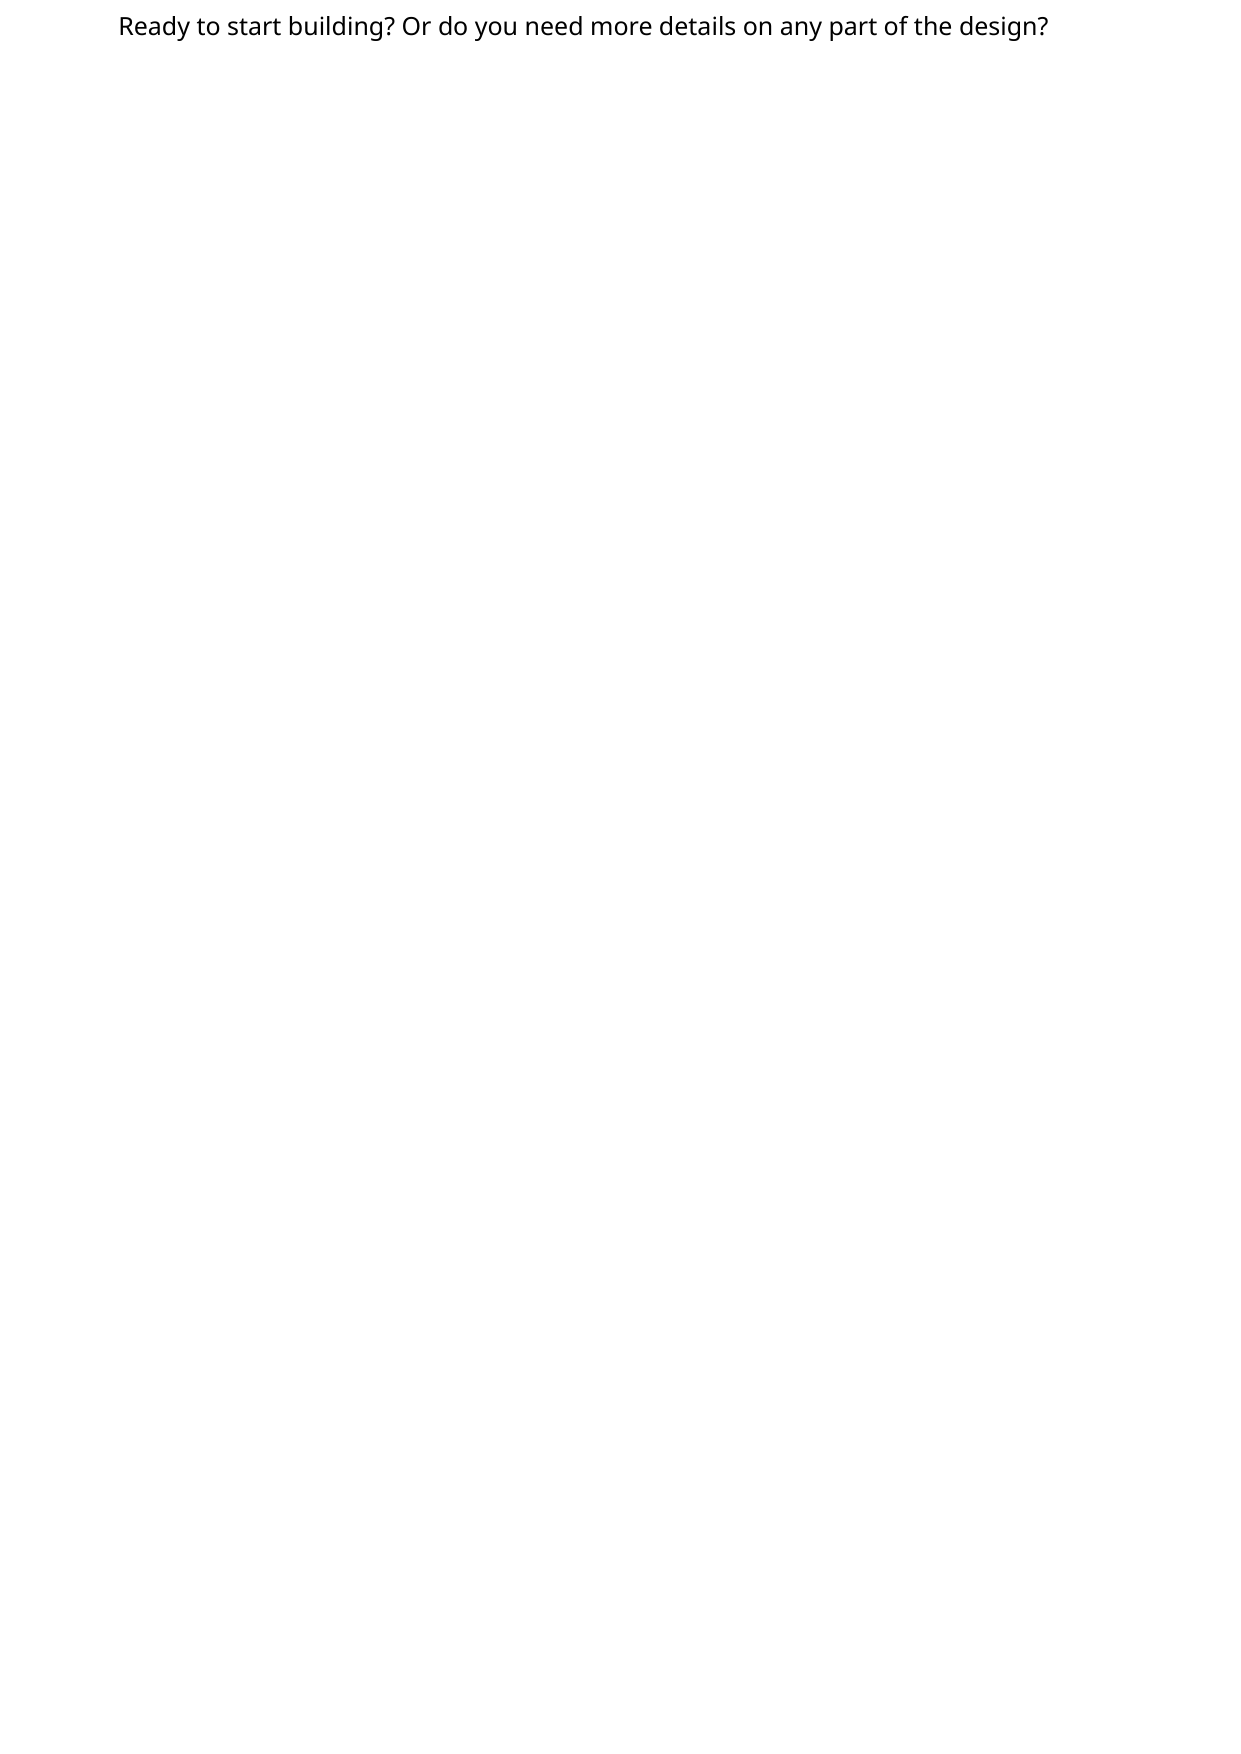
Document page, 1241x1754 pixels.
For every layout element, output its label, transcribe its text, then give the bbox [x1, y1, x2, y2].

text Ready to start building? Or do you need more details on any part of the design? [118, 8, 1122, 42]
